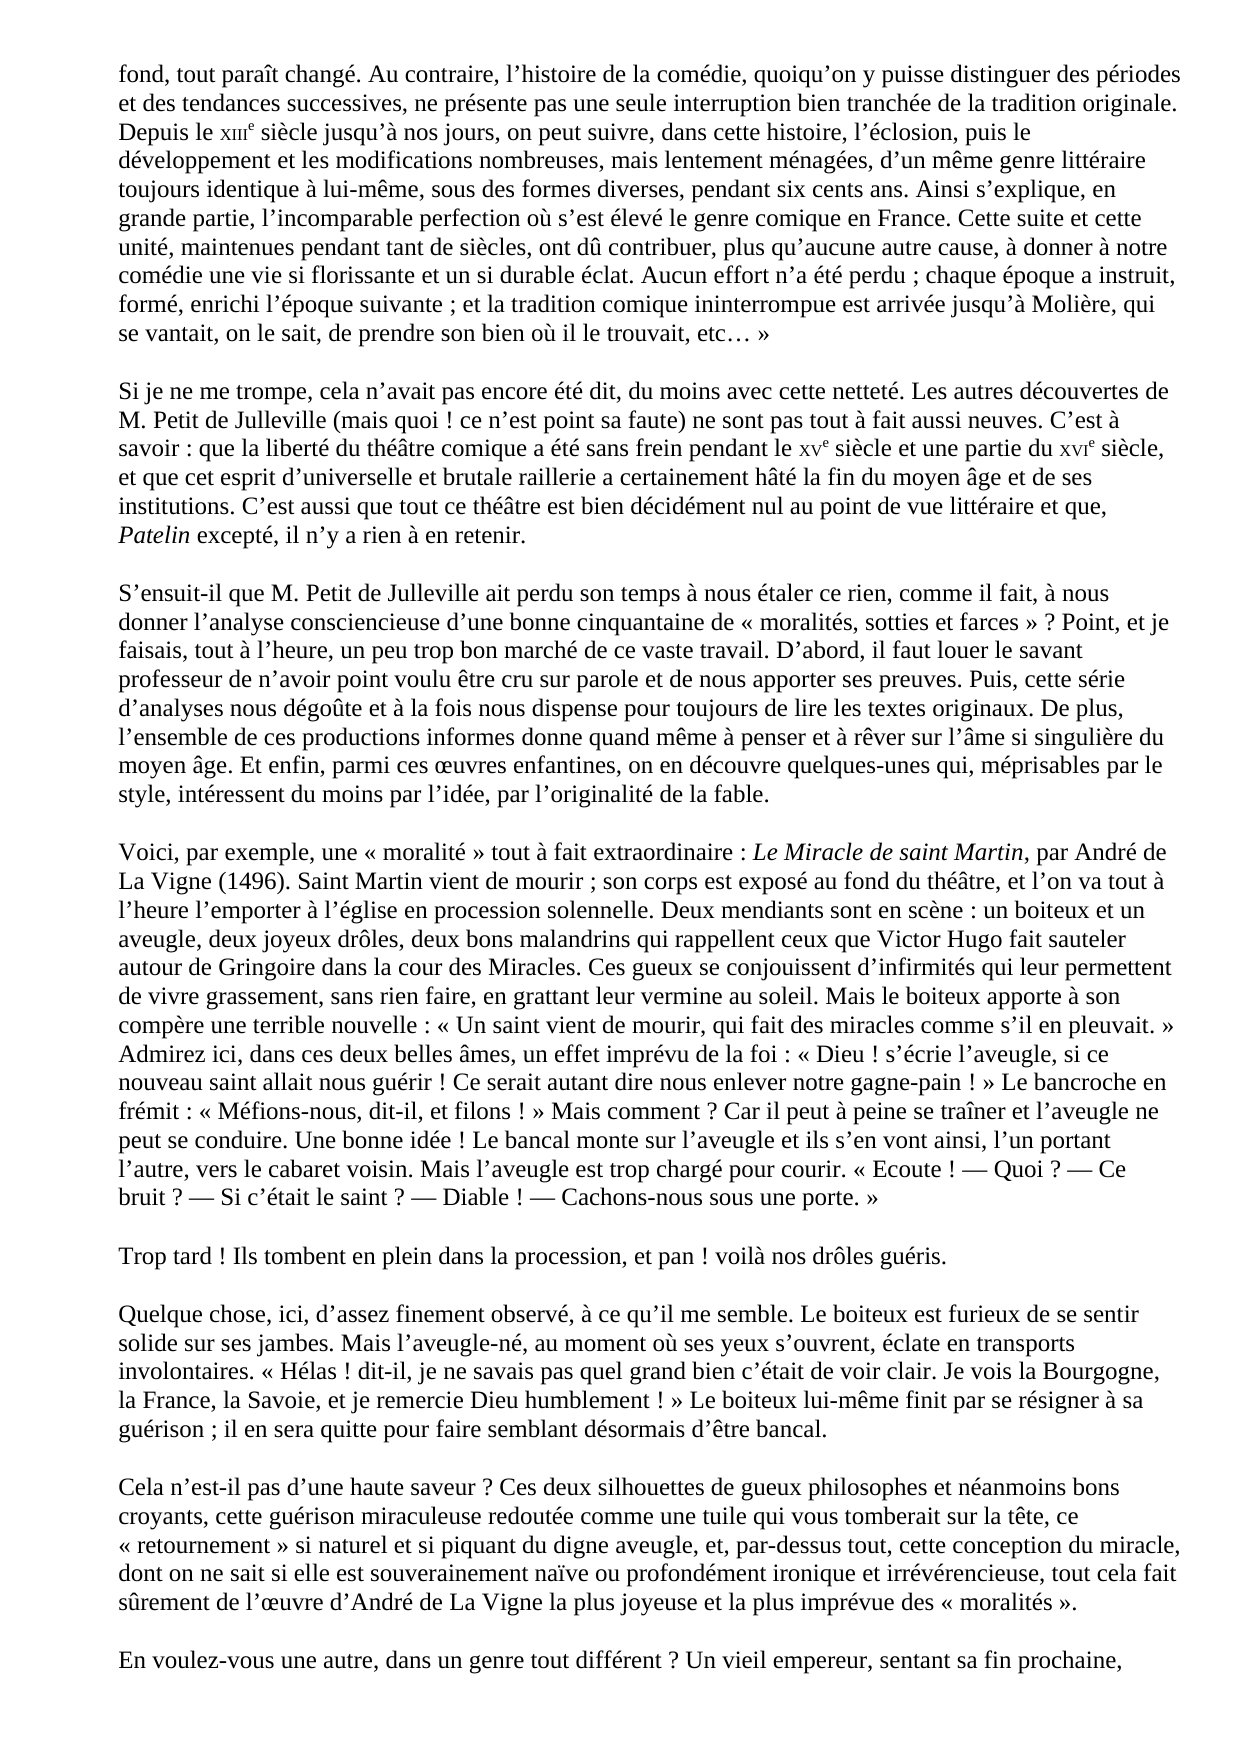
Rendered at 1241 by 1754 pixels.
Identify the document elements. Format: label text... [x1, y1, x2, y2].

text Quelque chose, ici, d’assez finement observé, à ce qu’il me semble. Le boiteux est furieux de se sentir solide sur ses jambes. Mais l’aveugle-né, au moment où ses yeux s’ouvrent, éclate en transports involontaires. « Hélas ! dit-il, je ne savais pas quel grand bien c’était de voir clair. Je vois la Bourgogne, la France, la Savoie, et je remercie Dieu humblement ! » Le boiteux lui-même finit par se résigner à sa guérison ; il en sera quitte pour faire semblant désormais d’être bancal. [118, 1299, 1181, 1443]
text fond, tout paraît changé. Au contraire, l’histoire de la comédie, quoiqu’on y puisse distinguer des périodes et des tendances successives, ne présente pas une seule interruption bien tranchée de la tradition originale. Depuis le xiiie siècle jusqu’à nos jours, on peut suivre, dans cette histoire, l’éclosion, puis le développement et les modifications nombreuses, mais lentement ménagées, d’un même genre littéraire toujours identique à lui-même, sous des formes diverses, pendant six cents ans. Ainsi s’explique, en grande partie, l’incomparable perfection où s’est élevé le genre comique en France. Cette suite et cette unité, maintenues pendant tant de siècles, ont dû contribuer, plus qu’aucune autre cause, à donner à notre comédie une vie si florissante et un si durable éclat. Aucun effort n’a été perdu ; chaque époque a instruit, formé, enrichi l’époque suivante ; et la tradition comique ininterrompue est arrivée jusqu’à Molière, qui se vantait, on le sait, de prendre son bien où il le trouvait, etc… » [118, 59, 1181, 347]
text Si je ne me trompe, cela n’avait pas encore été dit, du moins avec cette netteté. Les autres découvertes de M. Petit de Julleville (mais quoi ! ce n’est point sa faute) ne sont pas tout à fait aussi neuves. C’est à savoir : que la liberté du théâtre comique a été sans frein pendant le xve siècle et une partie du xvie siècle, et que cet esprit d’universelle et brutale raillerie a certainement hâté la fin du moyen âge et de ses institutions. C’est aussi que tout ce théâtre est bien décidément nul au point de vue littéraire et que, Patelin excepté, il n’y a rien à en retenir. [118, 376, 1181, 548]
text Cela n’est-il pas d’une haute saveur ? Ces deux silhouettes de gueux philosophes et néanmoins bons croyants, cette guérison miraculeuse redoutée comme une tuile qui vous tomberait sur la tête, ce « retournement » si naturel et si piquant du digne aveugle, et, par-dessus tout, cette conception du miracle, dont on ne sait si elle est souverainement naïve ou profondément ironique et irrévérencieuse, tout cela fait sûrement de l’œuvre d’André de La Vigne la plus joyeuse et la plus imprévue des « moralités ». [118, 1472, 1181, 1616]
text En voulez-vous une autre, dans un genre tout différent ? Un vieil empereur, sentant sa fin prochaine, [118, 1645, 1181, 1674]
text S’ensuit-il que M. Petit de Julleville ait perdu son temps à nous étaler ce rien, comme il fait, à nous donner l’analyse consciencieuse d’une bonne cinquantaine de « moralités, sotties et farces » ? Point, et je faisais, tout à l’heure, un peu trop bon marché de ce vaste travail. D’abord, il faut louer le savant professeur de n’avoir point voulu être cru sur parole et de nous apporter ses preuves. Puis, cette série d’analyses nous dégoûte et à la fois nous dispense pour toujours de lire les textes originaux. De plus, l’ensemble de ces productions informes donne quand même à penser et à rêver sur l’âme si singulière du moyen âge. Et enfin, parmi ces œuvres enfantines, on en découvre quelques-unes qui, méprisables par le style, intéressent du moins par l’idée, par l’originalité de la fable. [118, 578, 1181, 808]
text Voici, par exemple, une « moralité » tout à fait extraordinaire : Le Miracle de saint Martin, par André de La Vigne (1496). Saint Martin vient de mourir ; son corps est exposé au fond du théâtre, et l’on va tout à l’heure l’emporter à l’église en procession solennelle. Deux mendiants sont en scène : un boiteux et un aveugle, deux joyeux drôles, deux bons malandrins qui rappellent ceux que Victor Hugo fait sauteler autour de Gringoire dans la cour des Miracles. Ces gueux se conjouissent d’infirmités qui leur permettent de vivre grassement, sans rien faire, en grattant leur vermine au soleil. Mais le boiteux apporte à son compère une terrible nouvelle : « Un saint vient de mourir, qui fait des miracles comme s’il en pleuvait. » Admirez ici, dans ces deux belles âmes, un effet imprévu de la foi : « Dieu ! s’écrie l’aveugle, si ce nouveau saint allait nous guérir ! Ce serait autant dire nous enlever notre gagne-pain ! » Le bancroche en frémit : « Méfions-nous, dit-il, et filons ! » Mais comment ? Car il peut à peine se traîner et l’aveugle ne peut se conduire. Une bonne idée ! Le bancal monte sur l’aveugle et ils s’en vont ainsi, l’un portant l’autre, vers le cabaret voisin. Mais l’aveugle est trop chargé pour courir. « Ecoute ! — Quoi ? — Ce bruit ? — Si c’était le saint ? — Diable ! — Cachons-nous sous une porte. » [118, 837, 1181, 1211]
text Trop tard ! Ils tombent en plein dans la procession, et pan ! voilà nos drôles guéris. [118, 1241, 1181, 1269]
